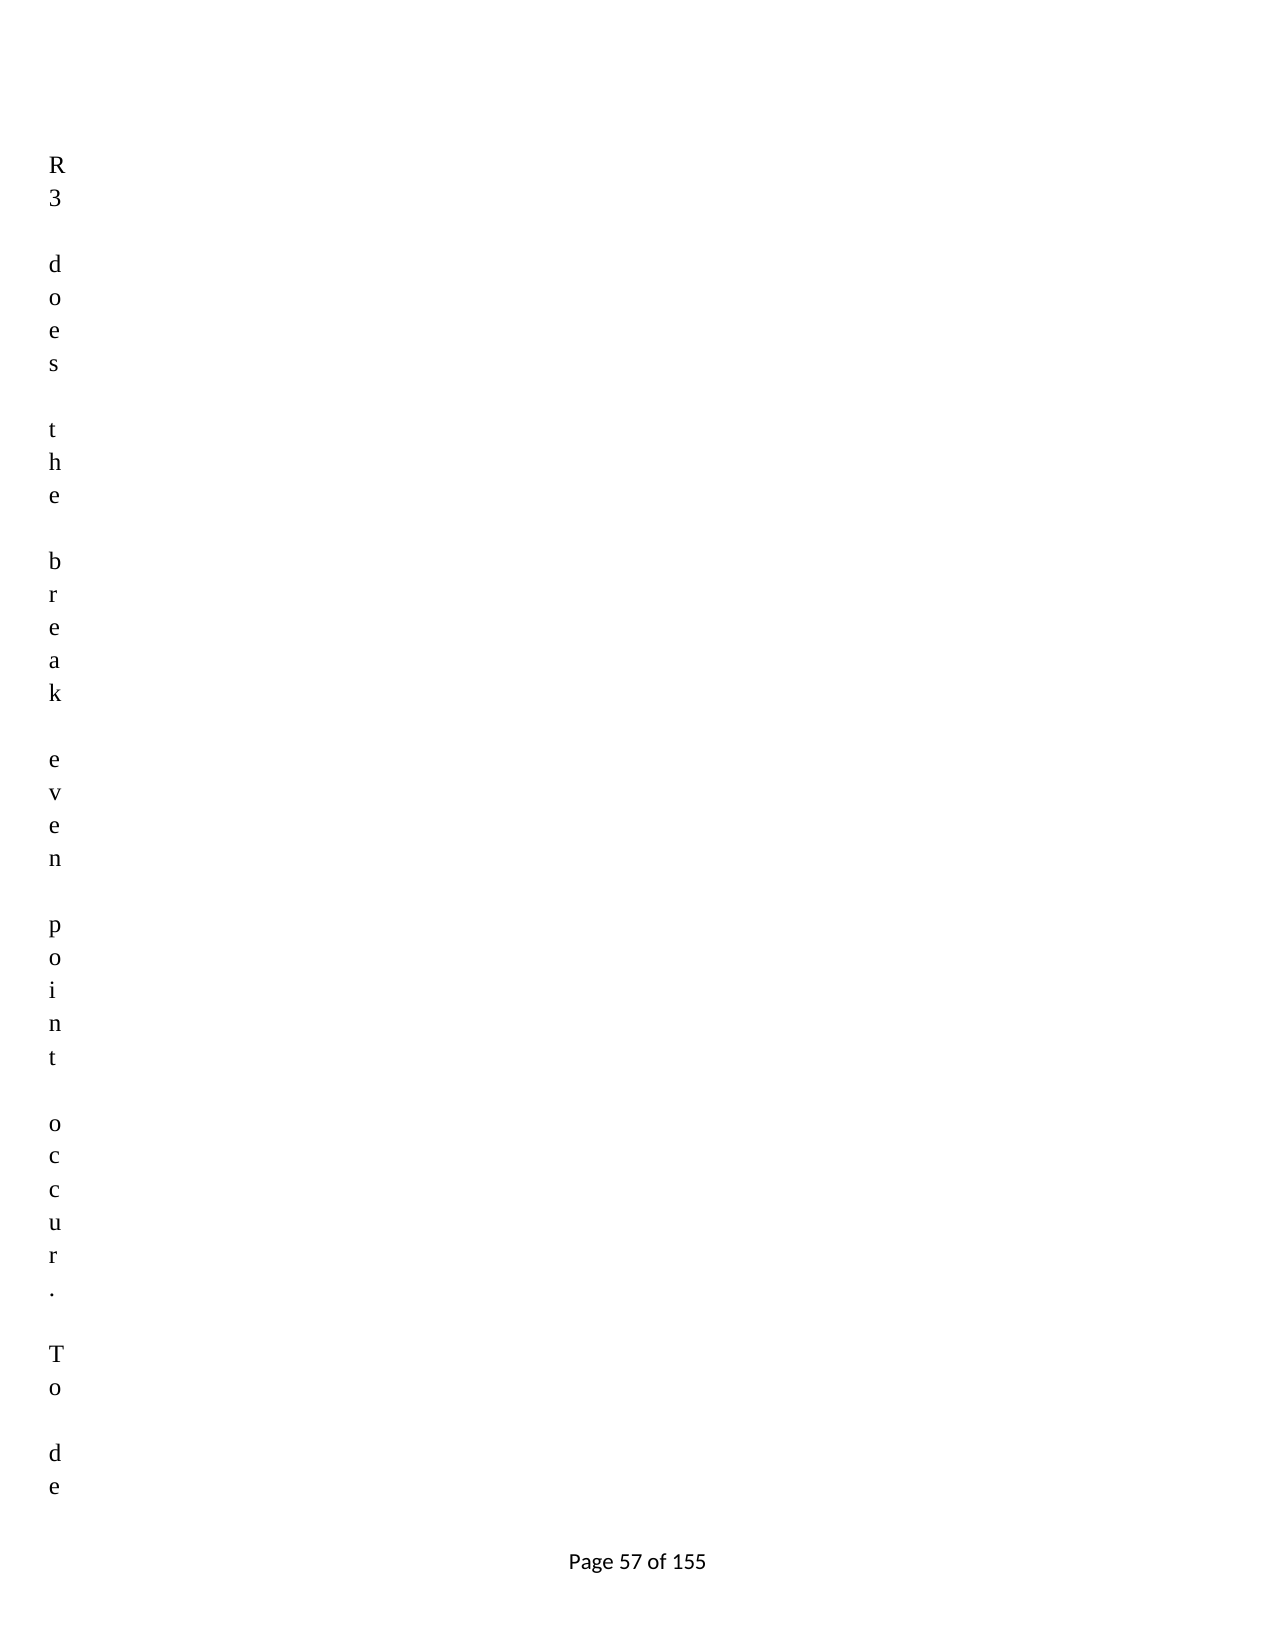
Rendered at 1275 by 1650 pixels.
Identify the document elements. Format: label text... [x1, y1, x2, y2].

table_cell R3 does the break even point occur. To de [38, 150, 294, 1499]
table_cell [1066, 150, 1275, 1499]
table_cell [809, 150, 1066, 1499]
table_cell [295, 150, 551, 1499]
table_cell [551, 150, 808, 1499]
